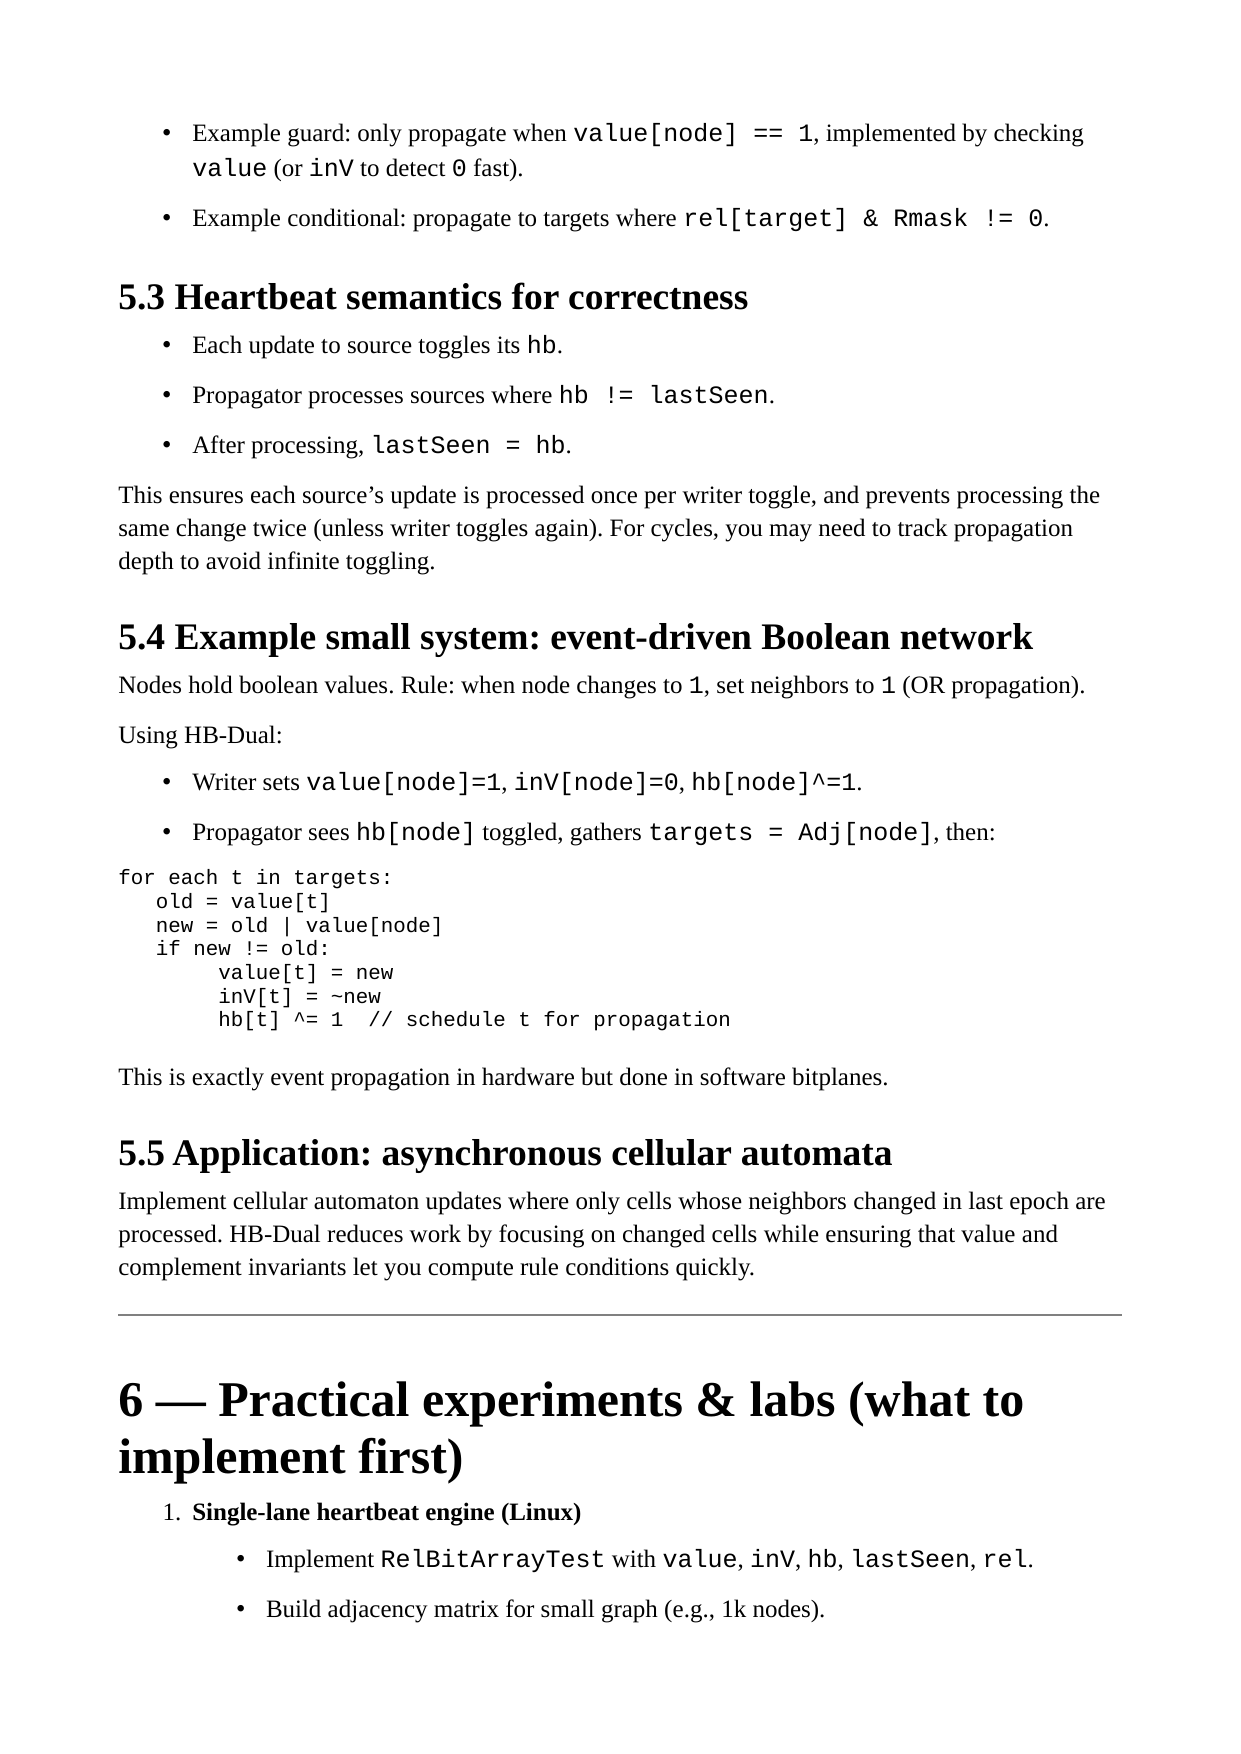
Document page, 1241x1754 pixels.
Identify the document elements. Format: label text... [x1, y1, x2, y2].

list Build adjacency matrix for small graph (e.g., 1k nodes). [236, 1594, 1122, 1623]
subtitle 5.5 Application: asynchronous cellular automata [118, 1131, 1122, 1174]
subtitle 5.4 Example small system: event-driven Boolean network [118, 614, 1122, 657]
list Propagator sees hb[node] toggled, gathers targets = Adj[node], then: [162, 817, 1122, 848]
list Propagator processes sources where hb != lastSeen. [162, 380, 1122, 411]
text Implement cellular automaton updates where only cells whose neighbors changed in last epoch are processed. HB-Dual reduces work by focusing on changed cells while ensuring that value and complement invariants let you compute rule conditions quickly. [118, 1186, 1122, 1281]
text This is exactly event propagation in hardware but done in software bitplanes. [118, 1062, 1122, 1091]
text old = value[t] [118, 891, 1122, 915]
list Implement RelBitArrayTest with value, inV, hb, lastSeen, rel. [236, 1544, 1122, 1575]
list Example conditional: propagate to targets where rel[target] & Rmask != 0. [162, 203, 1122, 234]
text Using HB-Dual: [118, 720, 1122, 748]
text Nodes hold boolean values. Rule: when node changes to 1, set neighbors to 1 (OR propagation). [118, 670, 1122, 701]
text hb[t] ^= 1 // schedule t for propagation [118, 1009, 1122, 1033]
text if new != old: [118, 938, 1122, 962]
text new = old | value[node] [118, 915, 1122, 938]
list Writer sets value[node]=1, inV[node]=0, hb[node]^=1. [162, 767, 1122, 798]
list Example guard: only propagate when value[node] == 1, implemented by checking value (or inV to detect 0 fast). [162, 118, 1122, 184]
text This ensures each source’s update is processed once per writer toggle, and prevents processing the same change twice (unless writer toggles again). For cycles, you may need to track propagation depth to avoid infinite toggling. [118, 480, 1122, 574]
text inV[t] = ~new [118, 986, 1122, 1009]
list Each update to source toggles its hb. [162, 330, 1122, 361]
subtitle 5.3 Heartbeat semantics for correctness [118, 274, 1122, 317]
text value[t] = new [118, 962, 1122, 986]
subtitle 6 — Practical experiments & labs (what to implement first) [118, 1369, 1122, 1484]
list After processing, lastSeen = hb. [162, 430, 1122, 461]
list Single-lane heartbeat engine (Linux) [162, 1497, 1122, 1526]
text for each t in targets: [118, 867, 1122, 891]
